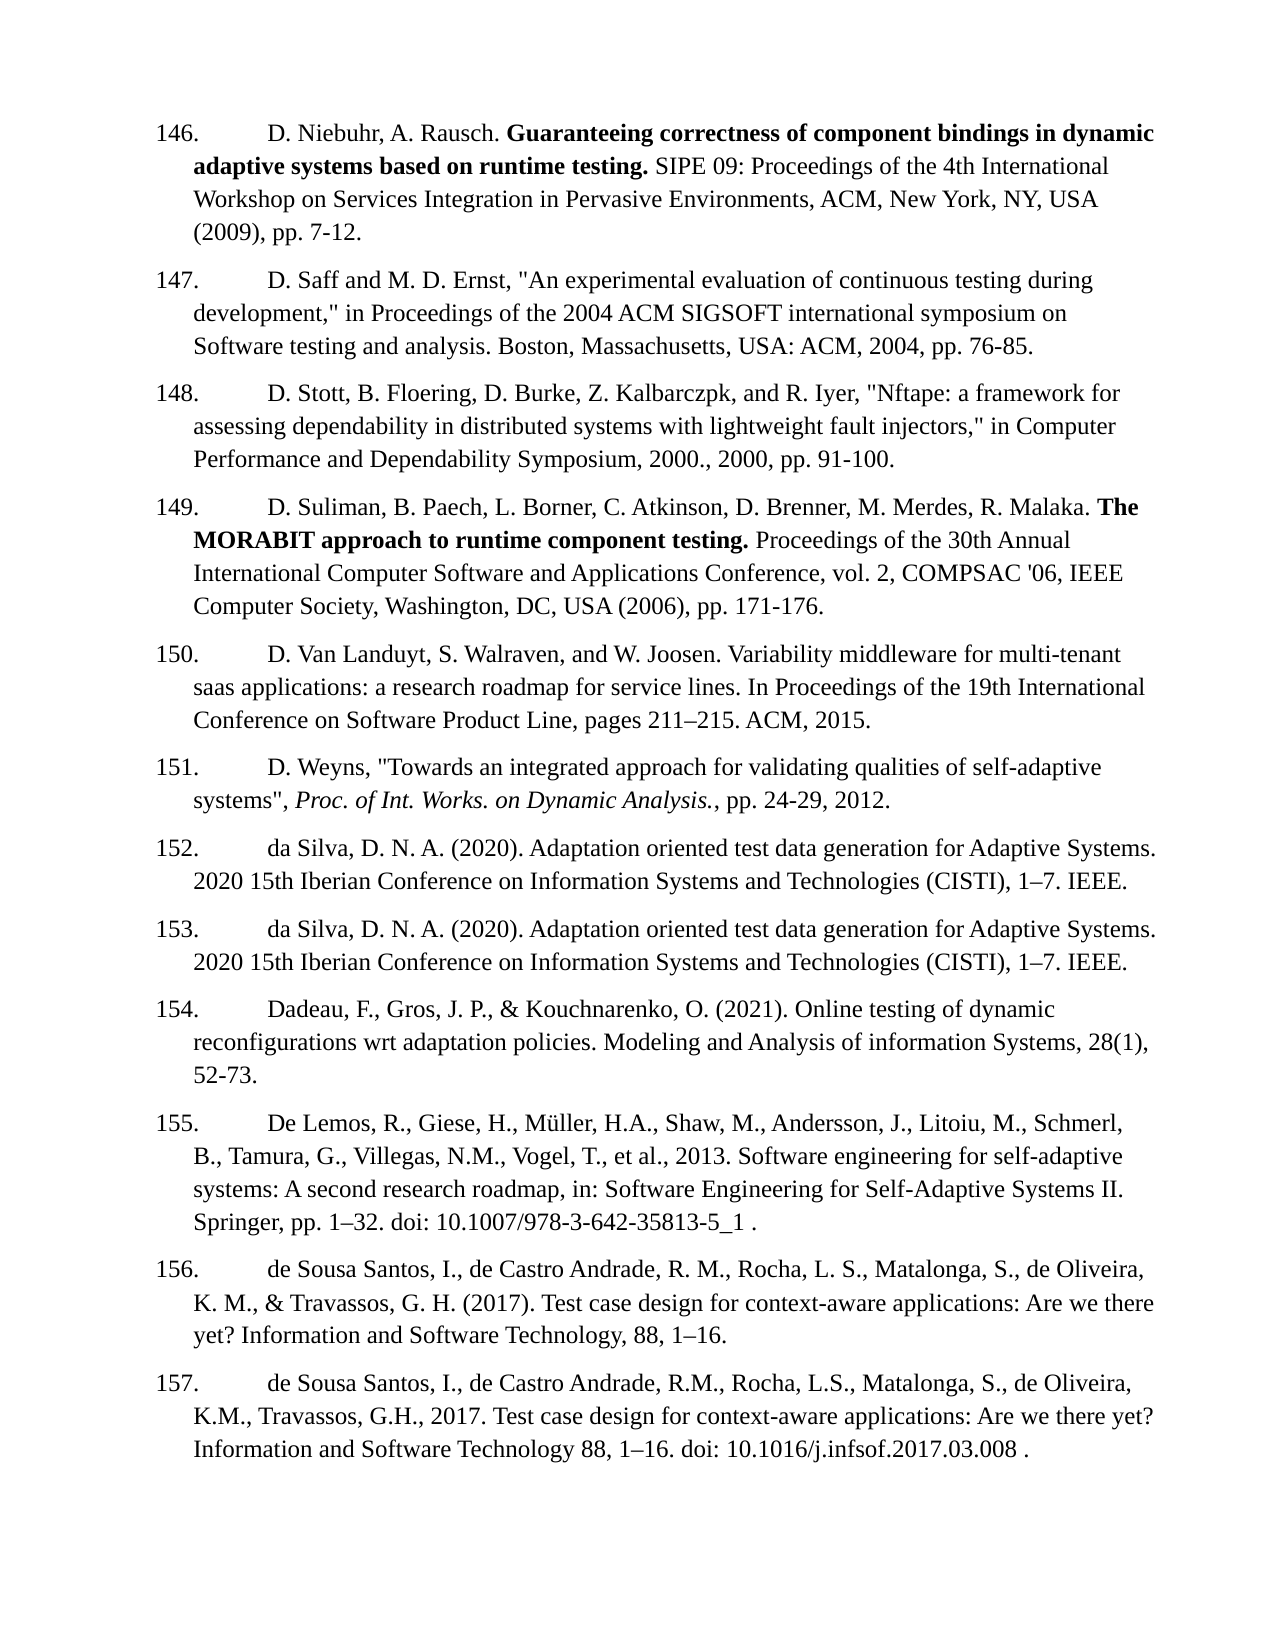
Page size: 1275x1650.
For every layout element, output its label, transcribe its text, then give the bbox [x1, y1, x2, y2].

list da Silva, D. N. A. (2020). Adaptation oriented test data generation for Adaptive Systems. 2020 15th Iberian Conference on Information Systems and Technologies (CISTI), 1–7. IEEE. [155, 914, 1157, 975]
list Dadeau, F., Gros, J. P., & Kouchnarenko, O. (2021). Online testing of dynamic reconfigurations wrt adaptation policies. Modeling and Analysis of information Systems, 28(1), 52-73. [155, 994, 1157, 1089]
list de Sousa Santos, I., de Castro Andrade, R. M., Rocha, L. S., Matalonga, S., de Oliveira, K. M., & Travassos, G. H. (2017). Test case design for context-aware applications: Are we there yet? Information and Software Technology, 88, 1–16. [155, 1254, 1157, 1349]
list da Silva, D. N. A. (2020). Adaptation oriented test data generation for Adaptive Systems. 2020 15th Iberian Conference on Information Systems and Technologies (CISTI), 1–7. IEEE. [155, 833, 1157, 895]
list de Sousa Santos, I., de Castro Andrade, R.M., Rocha, L.S., Matalonga, S., de Oliveira, K.M., Travassos, G.H., 2017. Test case design for context-aware applications: Are we there yet? Information and Software Technology 88, 1–16. doi: 10.1016/j.infsof.2017.03.008 . [155, 1368, 1157, 1463]
list De Lemos, R., Giese, H., Müller, H.A., Shaw, M., Andersson, J., Litoiu, M., Schmerl, B., Tamura, G., Villegas, N.M., Vogel, T., et al., 2013. Software engineering for self-adaptive systems: A second research roadmap, in: Software Engineering for Self-Adaptive Systems II. Springer, pp. 1–32. doi: 10.1007/978-3-642-35813-5_1 . [155, 1108, 1157, 1236]
list D. Niebuhr, A. Rausch. Guaranteeing correctness of component bindings in dynamic adaptive systems based on runtime testing. SIPE 09: Proceedings of the 4th International Workshop on Services Integration in Pervasive Environments, ACM, New York, NY, USA (2009), pp. 7-12. [155, 118, 1157, 246]
list D. Suliman, B. Paech, L. Borner, C. Atkinson, D. Brenner, M. Merdes, R. Malaka. The MORABIT approach to runtime component testing. Proceedings of the 30th Annual International Computer Software and Applications Conference, vol. 2, COMPSAC '06, IEEE Computer Society, Washington, DC, USA (2006), pp. 171-176. [155, 492, 1157, 620]
list D. Weyns, "Towards an integrated approach for validating qualities of self-adaptive systems", Proc. of Int. Works. on Dynamic Analysis., pp. 24-29, 2012. [155, 752, 1157, 814]
list D. Van Landuyt, S. Walraven, and W. Joosen. Variability middleware for multi-tenant saas applications: a research roadmap for service lines. In Proceedings of the 19th International Conference on Software Product Line, pages 211–215. ACM, 2015. [155, 639, 1157, 733]
list D. Saff and M. D. Ernst, "An experimental evaluation of continuous testing during development," in Proceedings of the 2004 ACM SIGSOFT international symposium on Software testing and analysis. Boston, Massachusetts, USA: ACM, 2004, pp. 76-85. [155, 265, 1157, 359]
list D. Stott, B. Floering, D. Burke, Z. Kalbarczpk, and R. Iyer, "Nftape: a framework for assessing dependability in distributed systems with lightweight fault injectors," in Computer Performance and Dependability Symposium, 2000., 2000, pp. 91-100. [155, 378, 1157, 473]
